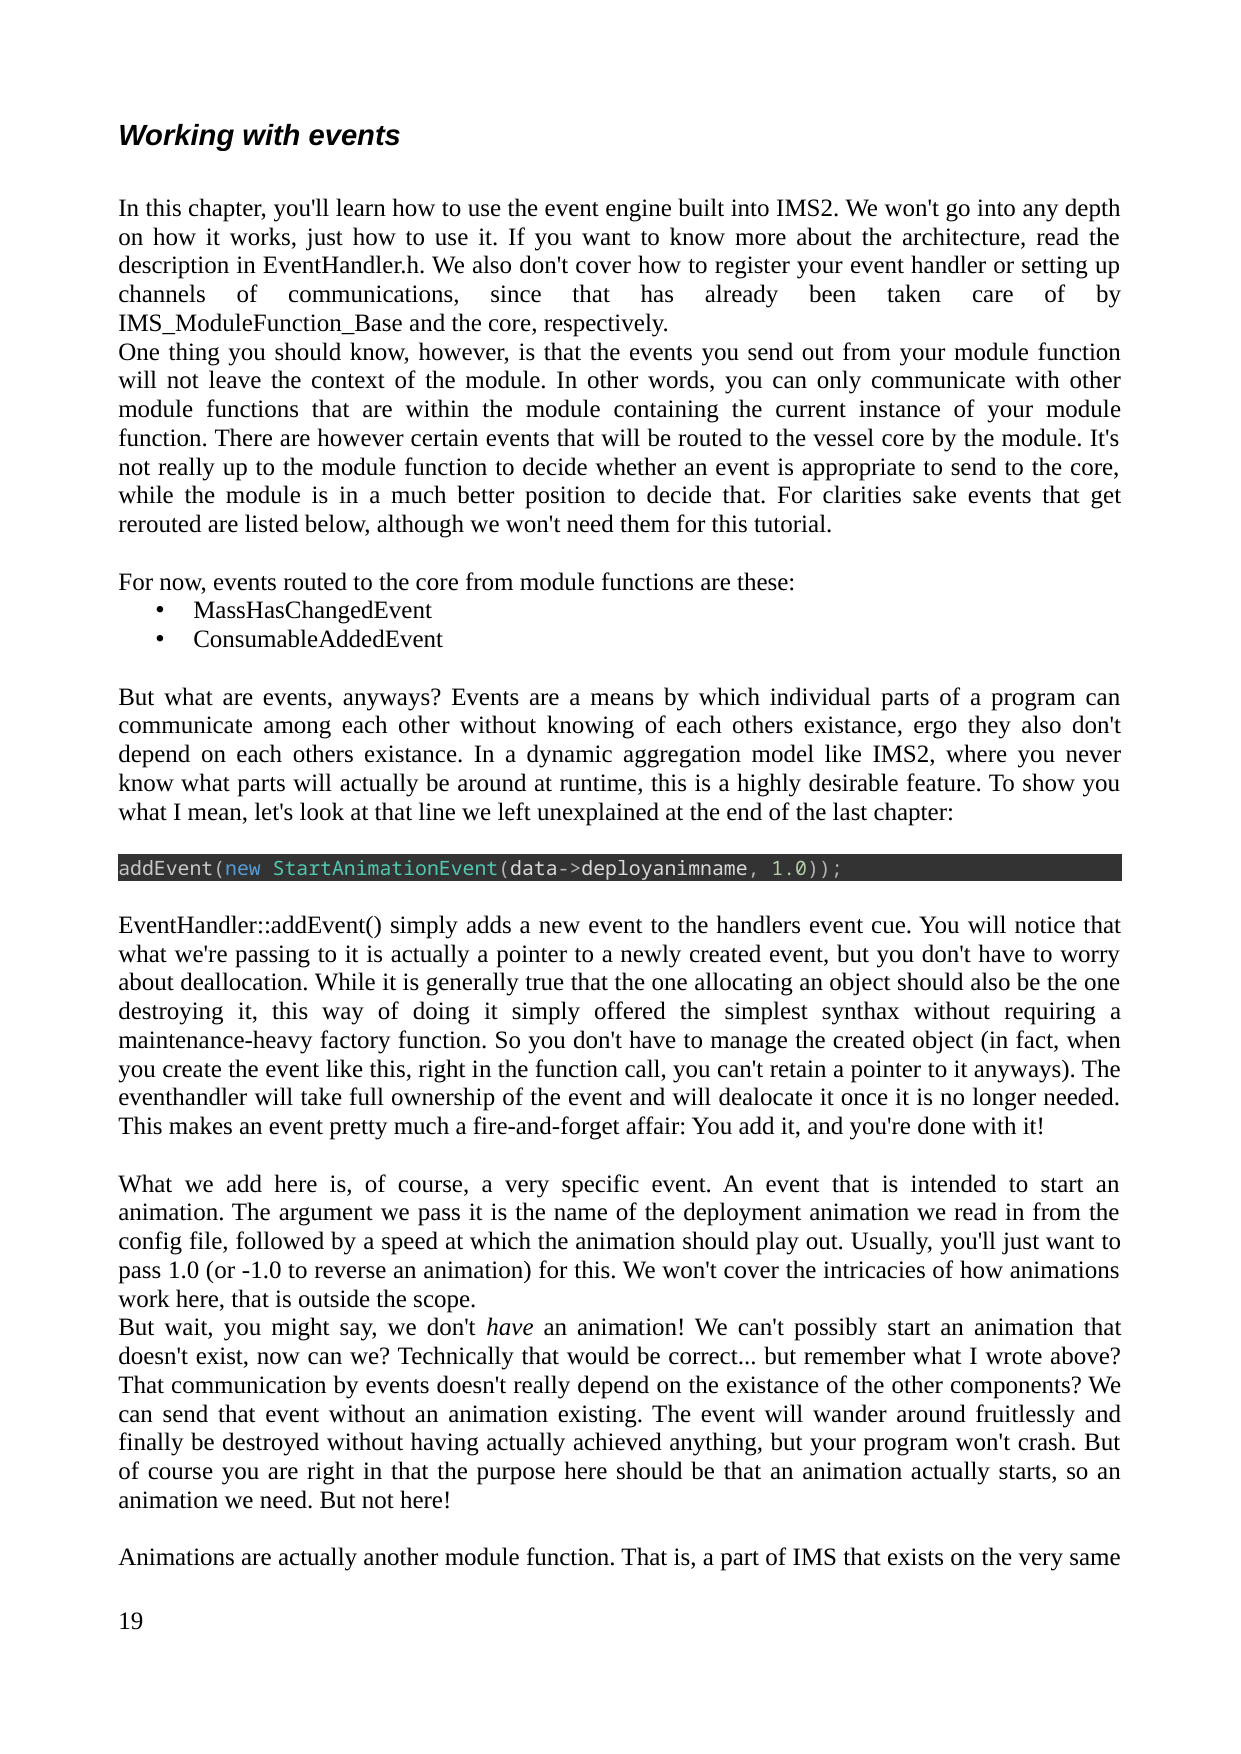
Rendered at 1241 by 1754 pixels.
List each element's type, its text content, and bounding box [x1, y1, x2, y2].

subtitle Working with events [118, 118, 1122, 152]
text In this chapter, you'll learn how to use the event engine built into IMS2. We won't go into any depth on how it works, just how to use it. If you want to know more about the architecture, read the description in EventHandler.h. We also don't cover how to register your event handler or setting up channels of communications, since that has already been taken care of by IMS_ModuleFunction_Base and the core, respectively. [118, 193, 1122, 337]
list MassHasChangedEvent [156, 595, 1122, 624]
list ConsumableAddedEvent [156, 624, 1122, 653]
text But what are events, anyways? Events are a means by which individual parts of a program can communicate among each other without knowing of each others existance, ergo they also don't depend on each others existance. In a dynamic aggregation model like IMS2, where you never know what parts will actually be around at runtime, this is a highly desirable feature. To show you what I mean, let's look at that line we left unexplained at the end of the last chapter: [118, 682, 1122, 825]
text One thing you should know, however, is that the events you send out from your module function will not leave the context of the module. In other words, you can only communicate with other module functions that are within the module containing the current instance of your module function. There are however certain events that will be routed to the vessel core by the module. It's not really up to the module function to decide whether an event is appropriate to send to the core, while the module is in a much better position to decide that. For clarities sake events that get rerouted are listed below, although we won't need them for this tutorial. [118, 337, 1122, 538]
text What we add here is, of course, a very specific event. An event that is intended to start an animation. The argument we pass it is the name of the deployment animation we read in from the config file, followed by a speed at which the animation should play out. Usually, you'll just want to pass 1.0 (or -1.0 to reverse an animation) for this. We won't cover the intricacies of how animations work here, that is outside the scope. [118, 1169, 1122, 1312]
text For now, events routed to the core from module functions are these: [118, 567, 1122, 595]
text addEvent(new StartAnimationEvent(data->deployanimname, 1.0)); [118, 854, 1122, 881]
text But wait, you might say, we don't have an animation! We can't possibly start an animation that doesn't exist, now can we? Technically that would be correct... but remember what I wrote above? That communication by events doesn't really depend on the existance of the other components? We can send that event without an animation existing. The event will wander around fruitlessly and finally be destroyed without having actually achieved anything, but your program won't crash. But of course you are right in that the purpose here should be that an animation actually starts, so an animation we need. But not here! [118, 1312, 1122, 1514]
text Animations are actually another module function. That is, a part of IMS that exists on the very same [118, 1542, 1122, 1571]
text EventHandler::addEvent() simply adds a new event to the handlers event cue. You will notice that what we're passing to it is actually a pointer to a newly created event, but you don't have to worry about deallocation. While it is generally true that the one allocating an object should also be the one destroying it, this way of doing it simply offered the simplest synthax without requiring a maintenance-heavy factory function. So you don't have to manage the created object (in fact, when you create the event like this, right in the function call, you can't retain a pointer to it anyways). The eventhandler will take full ownership of the event and will dealocate it once it is no longer needed. This makes an event pretty much a fire-and-forget affair: You add it, and you're done with it! [118, 910, 1122, 1140]
